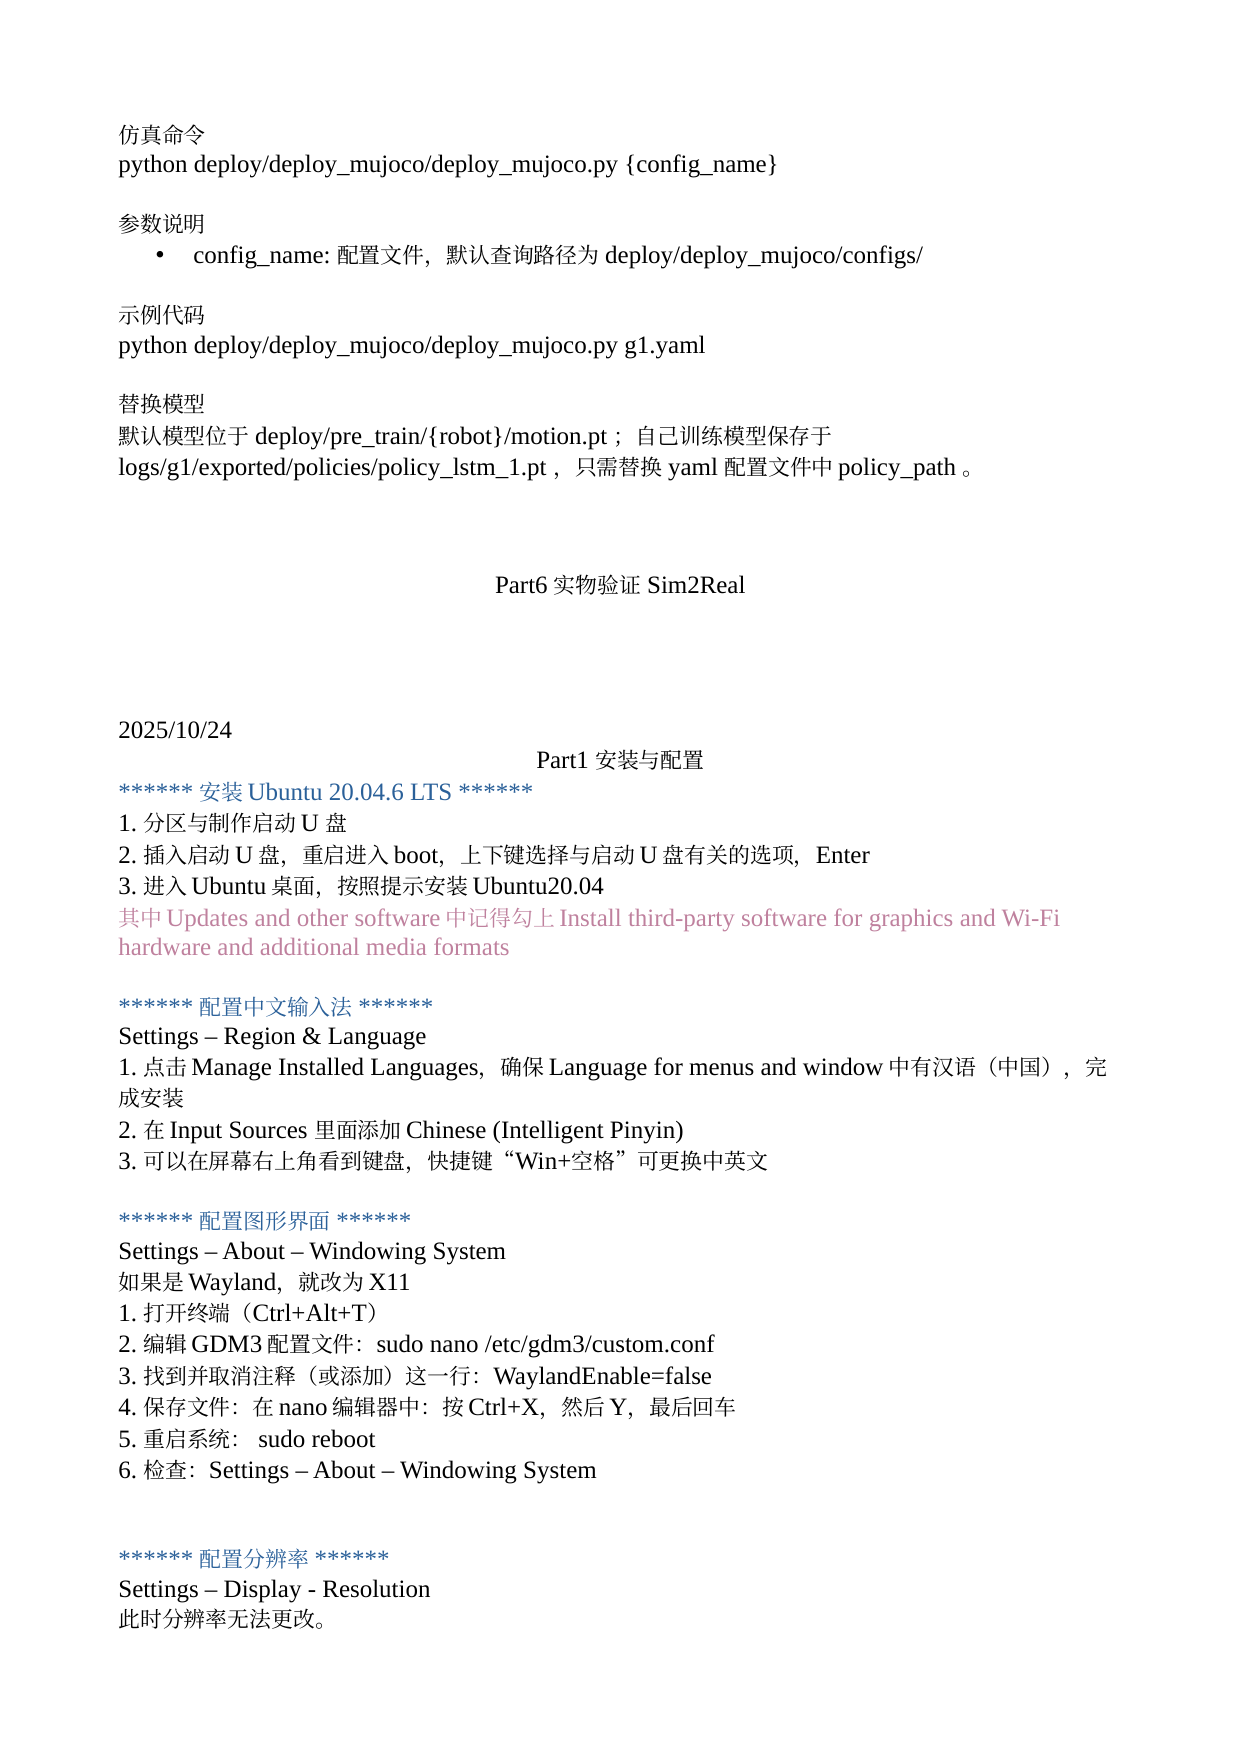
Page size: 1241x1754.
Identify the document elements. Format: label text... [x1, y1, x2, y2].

text python deploy/deploy_mujoco/deploy_mujoco.py {config_name} [118, 149, 1122, 178]
text Settings – Display - Resolution [118, 1574, 1122, 1603]
text ****** 配置分辨率 ****** [118, 1542, 1122, 1574]
text 3. 可以在屏幕右上角看到键盘，快捷键“Win+空格”可更换中英文 [118, 1144, 1122, 1176]
text 2. 在Input Sources 里面添加Chinese (Intelligent Pinyin) [118, 1113, 1122, 1144]
text 3. 进入Ubuntu桌面，按照提示安装Ubuntu20.04 [118, 869, 1122, 901]
text 此时分辨率无法更改。 [118, 1603, 1122, 1634]
text 6. 检查：Settings – About – Windowing System [118, 1453, 1122, 1485]
text 2025/10/24 [118, 715, 1122, 743]
text logs/g1/exported/policies/policy_lstm_1.pt ，只需替换 yaml 配置文件中policy_path 。 [118, 451, 1122, 482]
list ****** 配置中文输入法 ****** [118, 990, 1122, 1021]
text ****** 配置图形界面 ****** [118, 1204, 1122, 1236]
text 4. 保存文件：在nano编辑器中：按Ctrl+X，然后Y，最后回车 [118, 1391, 1122, 1422]
text 示例代码 [118, 299, 1122, 330]
text 5. 重启系统： sudo reboot [118, 1422, 1122, 1453]
text 1. 分区与制作启动U 盘 [118, 806, 1122, 838]
text Part6 实物验证 Sim2Real [118, 568, 1122, 600]
text 替换模型 [118, 388, 1122, 419]
text Part1 安装与配置 [118, 743, 1122, 775]
list config_name: 配置文件，默认查询路径为 deploy/deploy_mujoco/configs/ [156, 238, 1122, 270]
text 默认模型位于 deploy/pre_train/{robot}/motion.pt ；自己训练模型保存于 [118, 419, 1122, 451]
text 2. 编辑GDM3配置文件：sudo nano /etc/gdm3/custom.conf [118, 1328, 1122, 1359]
text 仿真命令 [118, 118, 1122, 149]
text 参数说明 [118, 207, 1122, 238]
text Settings – About – Windowing System [118, 1236, 1122, 1265]
text 1. 点击Manage Installed Languages，确保Language for menus and window中有汉语（中国），完成安装 [118, 1050, 1122, 1113]
text 2. 插入启动U盘，重启进入boot，上下键选择与启动U盘有关的选项，Enter [118, 838, 1122, 869]
text Settings – Region & Language [118, 1021, 1122, 1050]
text 3. 找到并取消注释（或添加）这一行：WaylandEnable=false [118, 1359, 1122, 1391]
text 1. 打开终端（Ctrl+Alt+T） [118, 1296, 1122, 1328]
text 其中Updates and other software中记得勾上Install third-party software for graphics and Wi-Fi hardware and additional media formats [118, 901, 1122, 961]
text 如果是Wayland，就改为X11 [118, 1265, 1122, 1296]
text ****** 安装Ubuntu 20.04.6 LTS ****** [118, 775, 1122, 806]
text python deploy/deploy_mujoco/deploy_mujoco.py g1.yaml [118, 330, 1122, 359]
